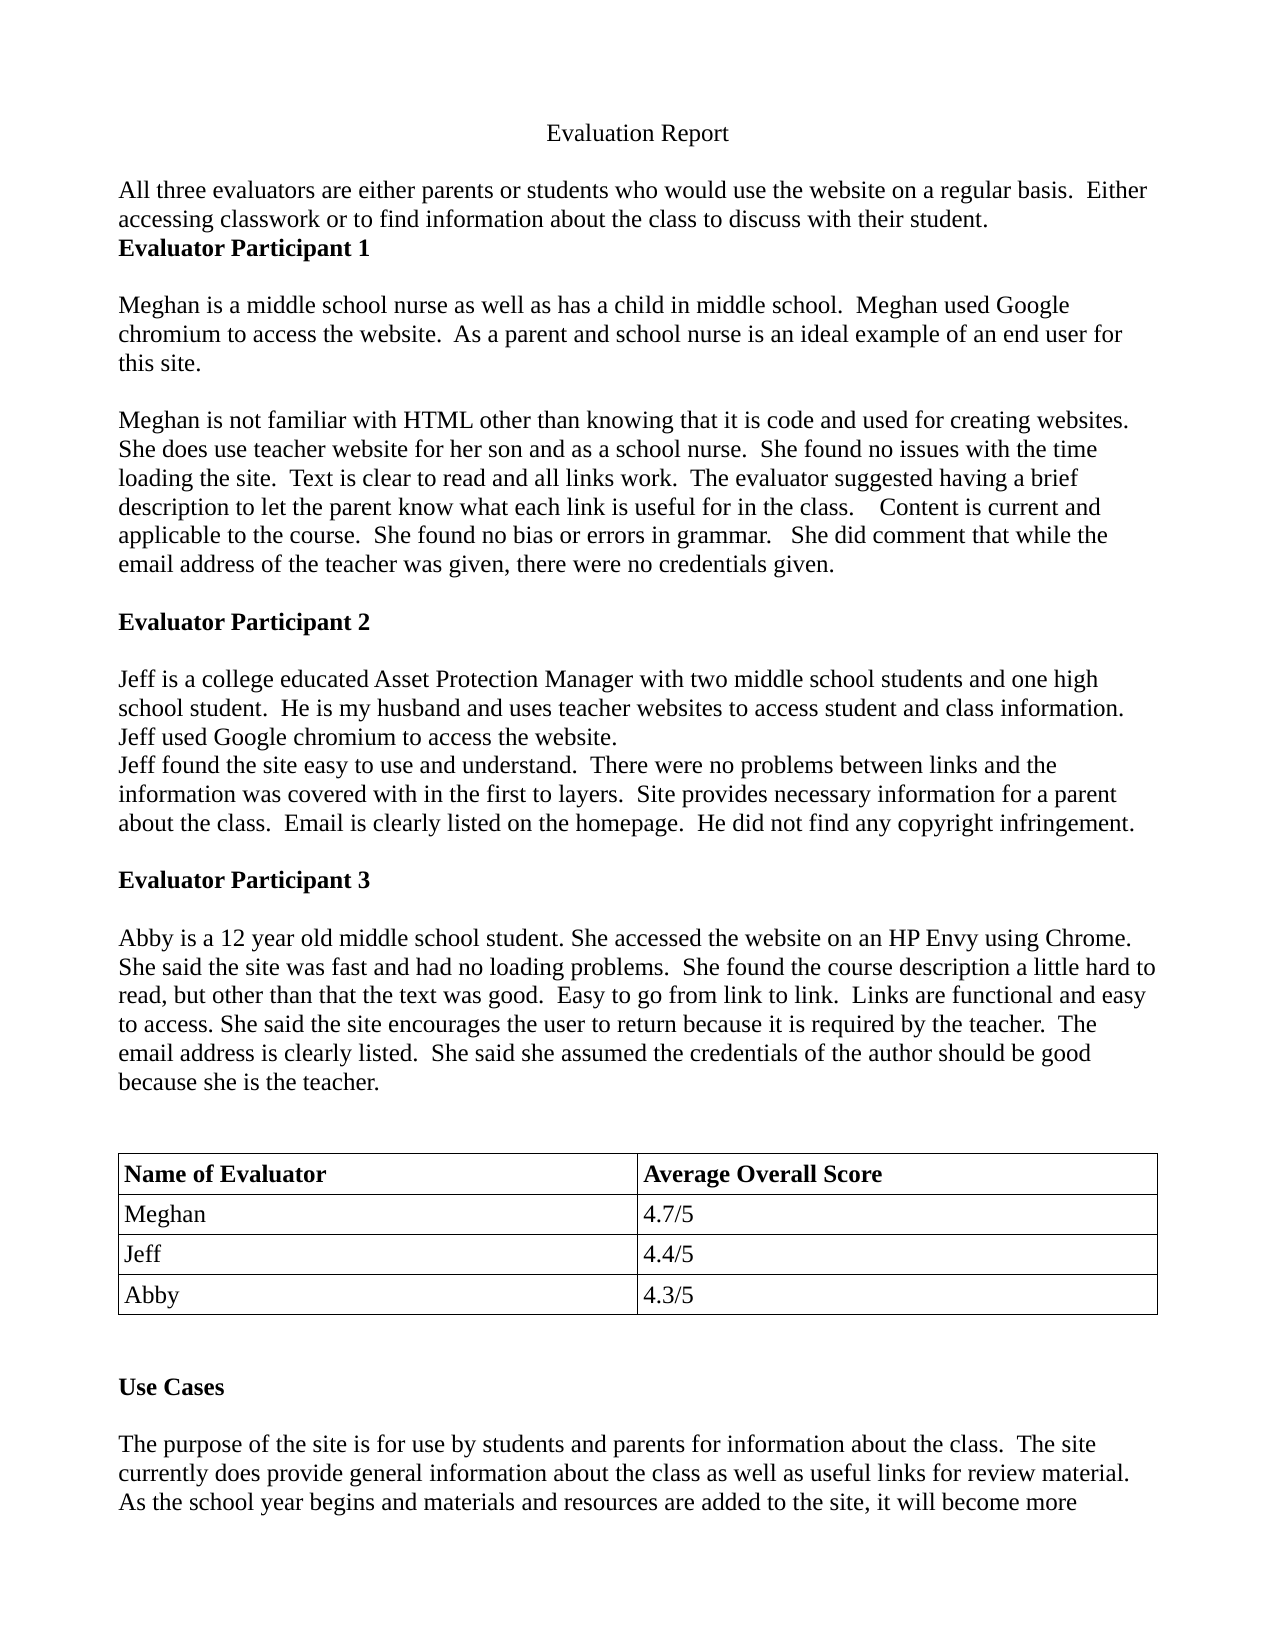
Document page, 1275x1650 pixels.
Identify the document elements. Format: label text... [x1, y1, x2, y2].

text Evaluation Report [118, 118, 1157, 147]
text Evaluator Participant 1 [118, 233, 1157, 262]
table_cell Meghan [119, 1195, 637, 1234]
text Meghan is a middle school nurse as well as has a child in middle school. Meghan used Google chromium to access the website. As a parent and school nurse is an ideal example of an end user for this site. [118, 291, 1157, 377]
text Abby is a 12 year old middle school student. She accessed the website on an HP Envy using Chrome. [118, 923, 1157, 952]
text All three evaluators are either parents or students who would use the website on a regular basis. Either accessing classwork or to find information about the class to discuss with their student. [118, 176, 1157, 233]
table_cell Jeff [119, 1235, 637, 1274]
table_header Average Overall Score [638, 1154, 1157, 1193]
table_cell Abby [119, 1275, 637, 1314]
text Meghan is not familiar with HTML other than knowing that it is code and used for creating websites. She does use teacher website for her son and as a school nurse. She found no issues with the time loading the site. Text is clear to read and all links work. The evaluator suggested having a brief description to let the parent know what each link is useful for in the class. Content is current and applicable to the course. She found no bias or errors in grammar. She did comment that while the email address of the teacher was given, there were no credentials given. [118, 406, 1157, 578]
table_header Name of Evaluator [119, 1154, 637, 1193]
table_cell 4.7/5 [638, 1195, 1157, 1234]
table_cell 4.4/5 [638, 1235, 1157, 1274]
text Jeff is a college educated Asset Protection Manager with two middle school students and one high school student. He is my husband and uses teacher websites to access student and class information. Jeff used Google chromium to access the website. [118, 664, 1157, 751]
text Evaluator Participant 3 [118, 866, 1157, 894]
table_cell 4.3/5 [638, 1275, 1157, 1314]
text The purpose of the site is for use by students and parents for information about the class. The site currently does provide general information about the class as well as useful links for review material. As the school year begins and materials and resources are added to the site, it will become more [118, 1429, 1157, 1516]
text Use Cases [118, 1372, 1157, 1401]
text Evaluator Participant 2 [118, 607, 1157, 636]
text Jeff found the site easy to use and understand. There were no problems between links and the information was covered with in the first to layers. Site provides necessary information for a parent about the class. Email is clearly listed on the homepage. He did not find any copyright infringement. [118, 751, 1157, 837]
text She said the site was fast and had no loading problems. She found the course description a little hard to read, but other than that the text was good. Easy to go from link to link. Links are functional and easy to access. She said the site encourages the user to return because it is required by the teacher. The email address is clearly listed. She said she assumed the credentials of the author should be good because she is the teacher. [118, 952, 1157, 1096]
